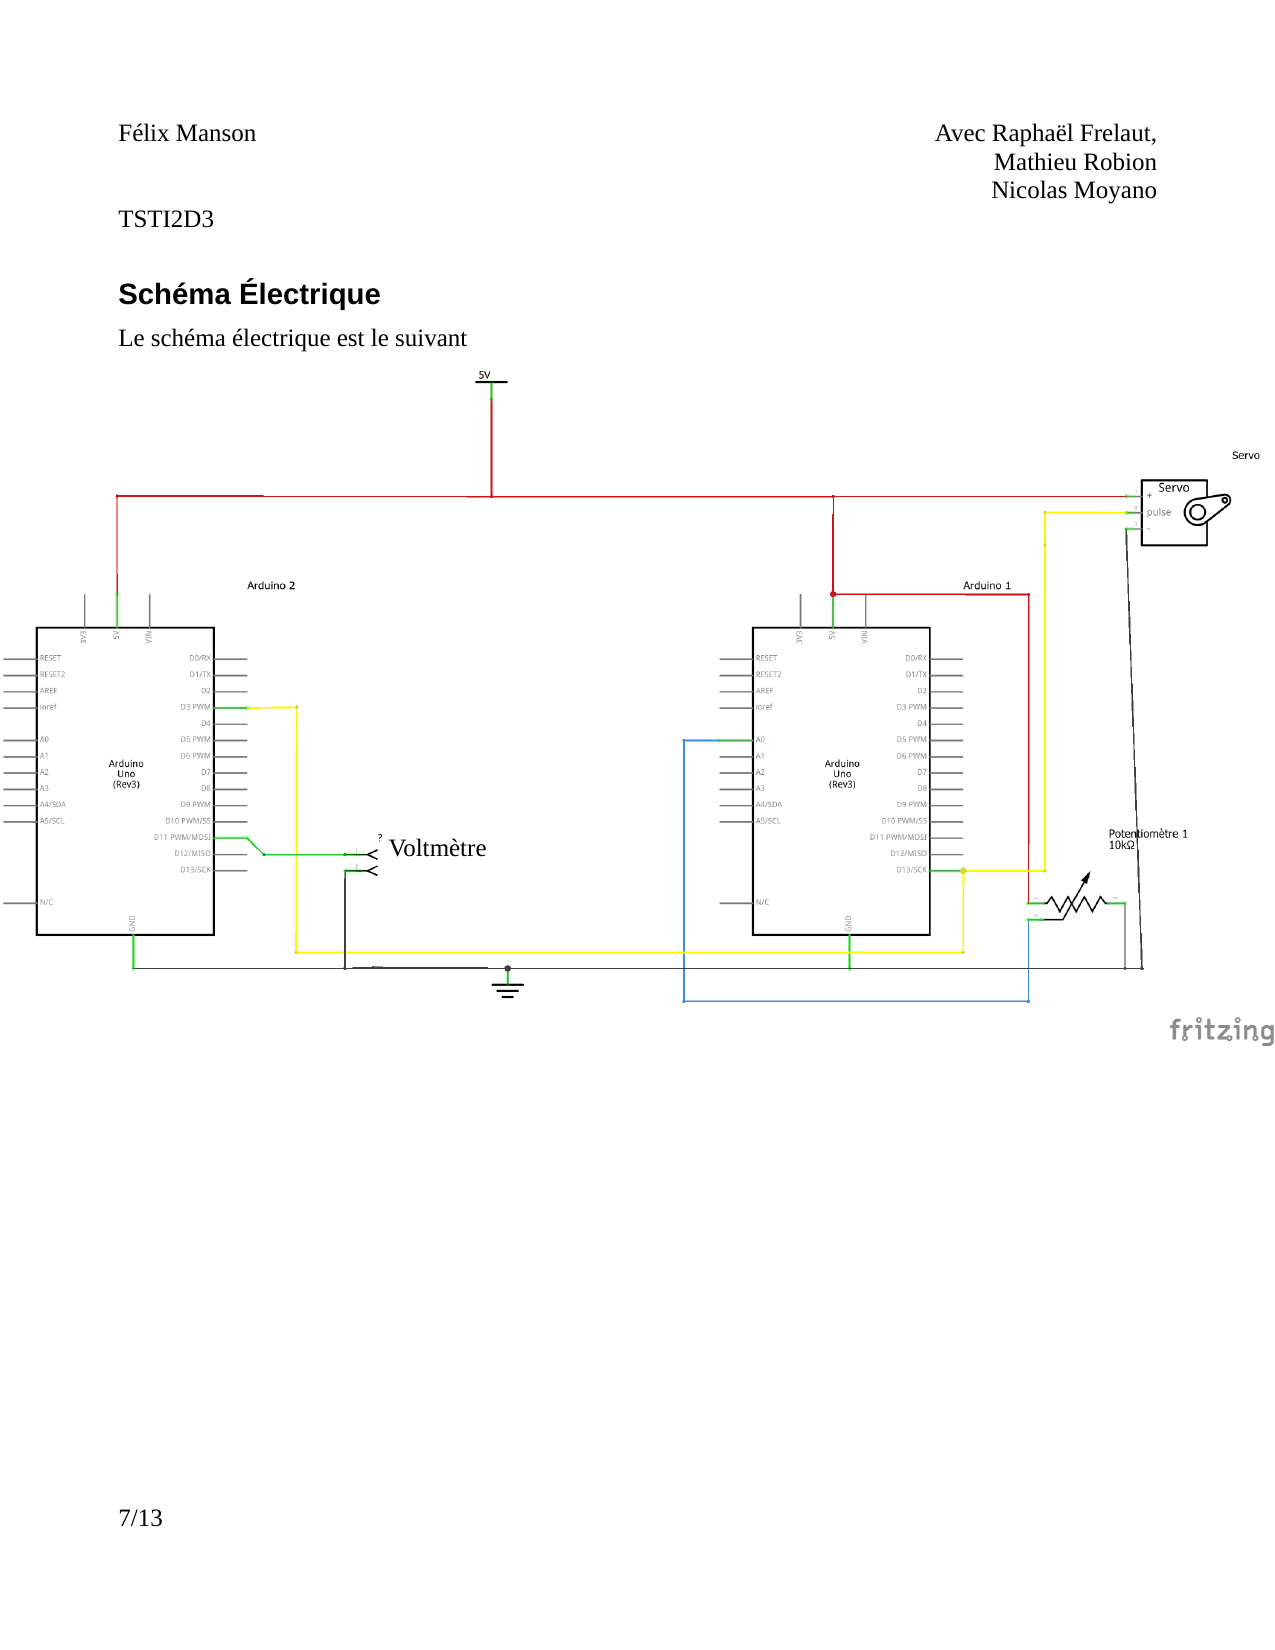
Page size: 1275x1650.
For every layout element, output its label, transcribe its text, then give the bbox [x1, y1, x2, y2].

text Le schéma électrique est le suivant [118, 323, 1157, 352]
subtitle Schéma Électrique [118, 277, 1157, 311]
picture [2, 367, 1275, 1046]
